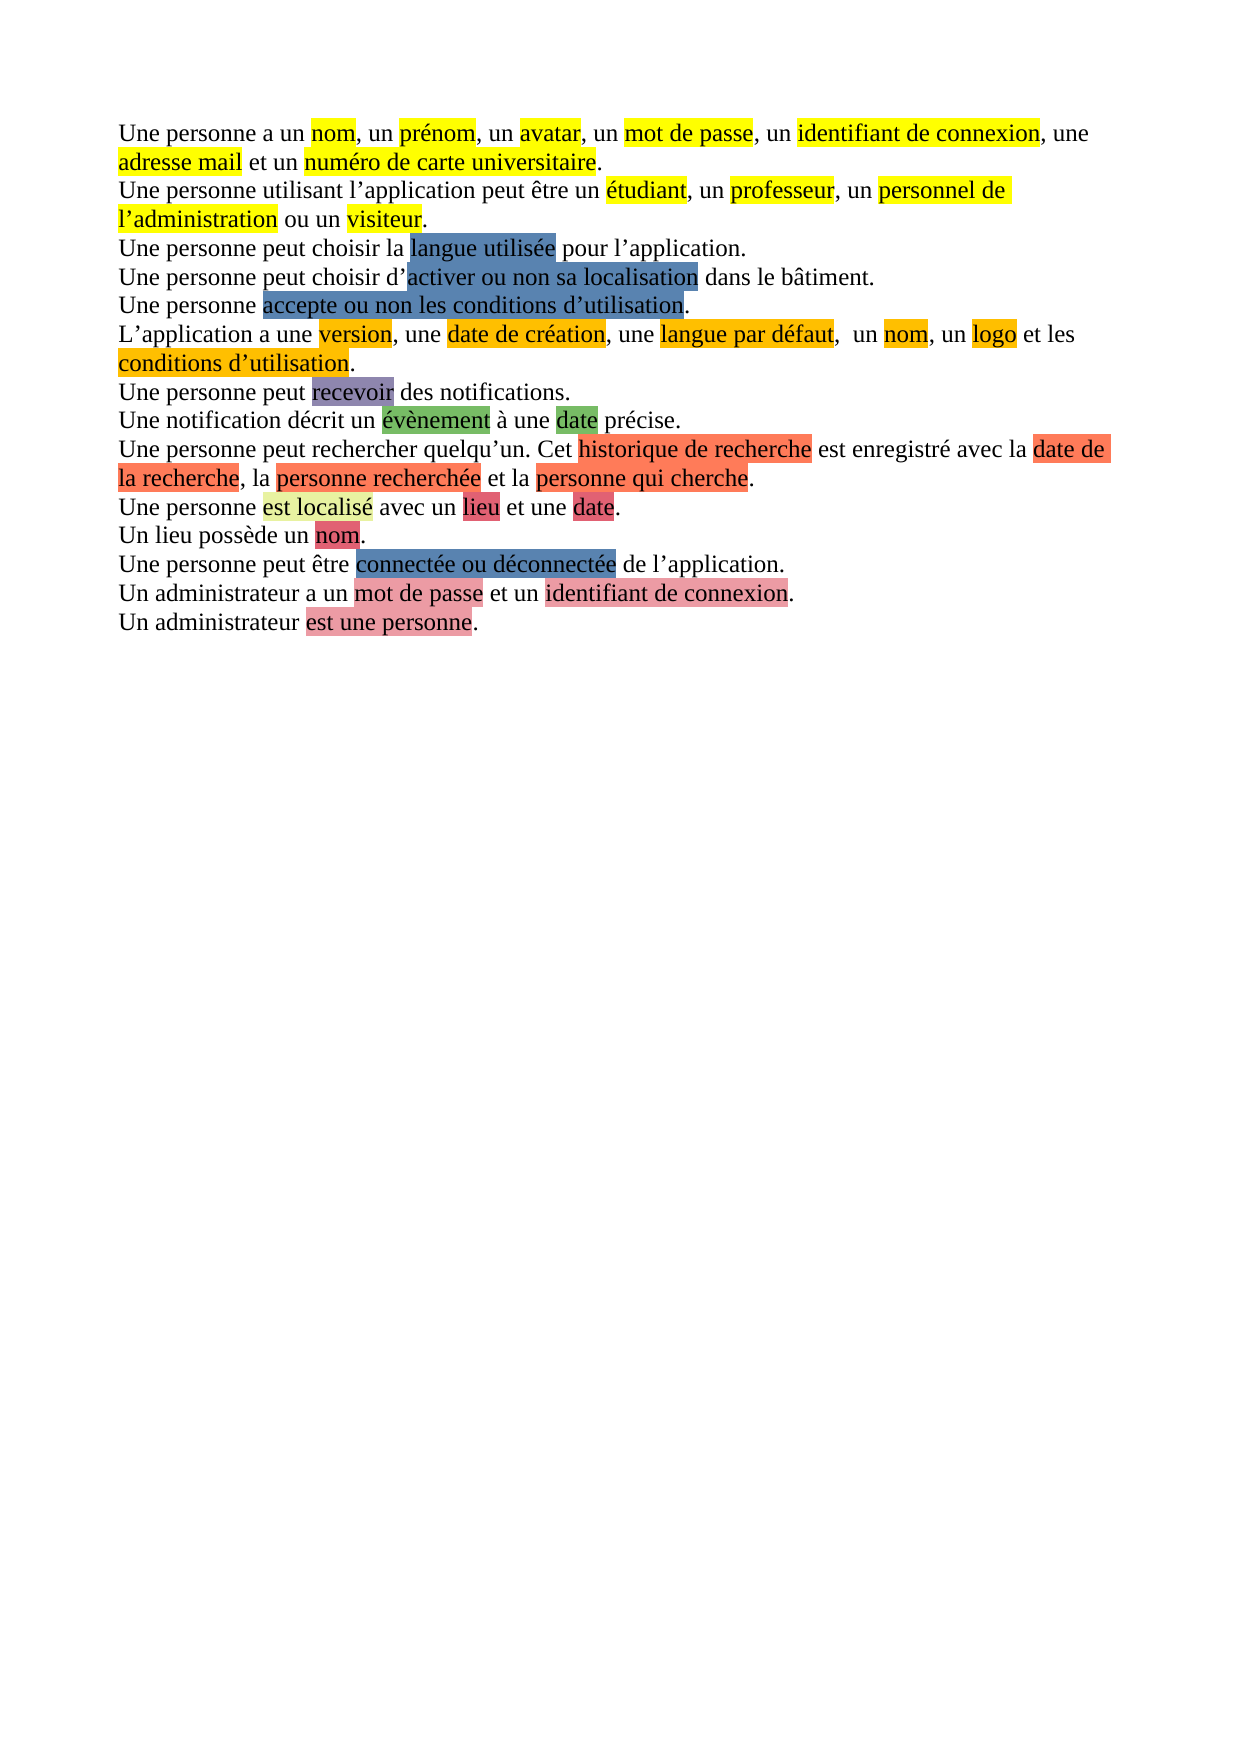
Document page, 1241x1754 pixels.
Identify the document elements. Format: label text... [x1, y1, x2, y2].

text Une personne peut choisir la langue utilisée pour l’application. [118, 233, 1122, 262]
text Une personne utilisant l’application peut être un étudiant, un professeur, un personnel de l’administration ou un visiteur. [118, 176, 1122, 233]
text Une personne a un nom, un prénom, un avatar, un mot de passe, un identifiant de connexion, une adresse mail et un numéro de carte universitaire. [118, 118, 1122, 176]
text Une personne peut choisir d’activer ou non sa localisation dans le bâtiment. [118, 262, 1122, 291]
text L’application a une version, une date de création, une langue par défaut, un nom, un logo et les conditions d’utilisation. [118, 319, 1122, 377]
text Une personne est localisé avec un lieu et une date. [118, 492, 1122, 521]
text Une personne peut rechercher quelqu’un. Cet historique de recherche est enregistré avec la date de la recherche, la personne recherchée et la personne qui cherche. [118, 434, 1122, 492]
text Une personne peut recevoir des notifications. [118, 377, 1122, 406]
text Un administrateur a un mot de passe et un identifiant de connexion. [118, 578, 1122, 607]
text Un administrateur est une personne. [118, 607, 1122, 636]
text Une notification décrit un évènement à une date précise. [118, 406, 1122, 434]
text Une personne peut être connectée ou déconnectée de l’application. [118, 549, 1122, 578]
text Une personne accepte ou non les conditions d’utilisation. [118, 291, 1122, 319]
text Un lieu possède un nom. [118, 521, 1122, 549]
